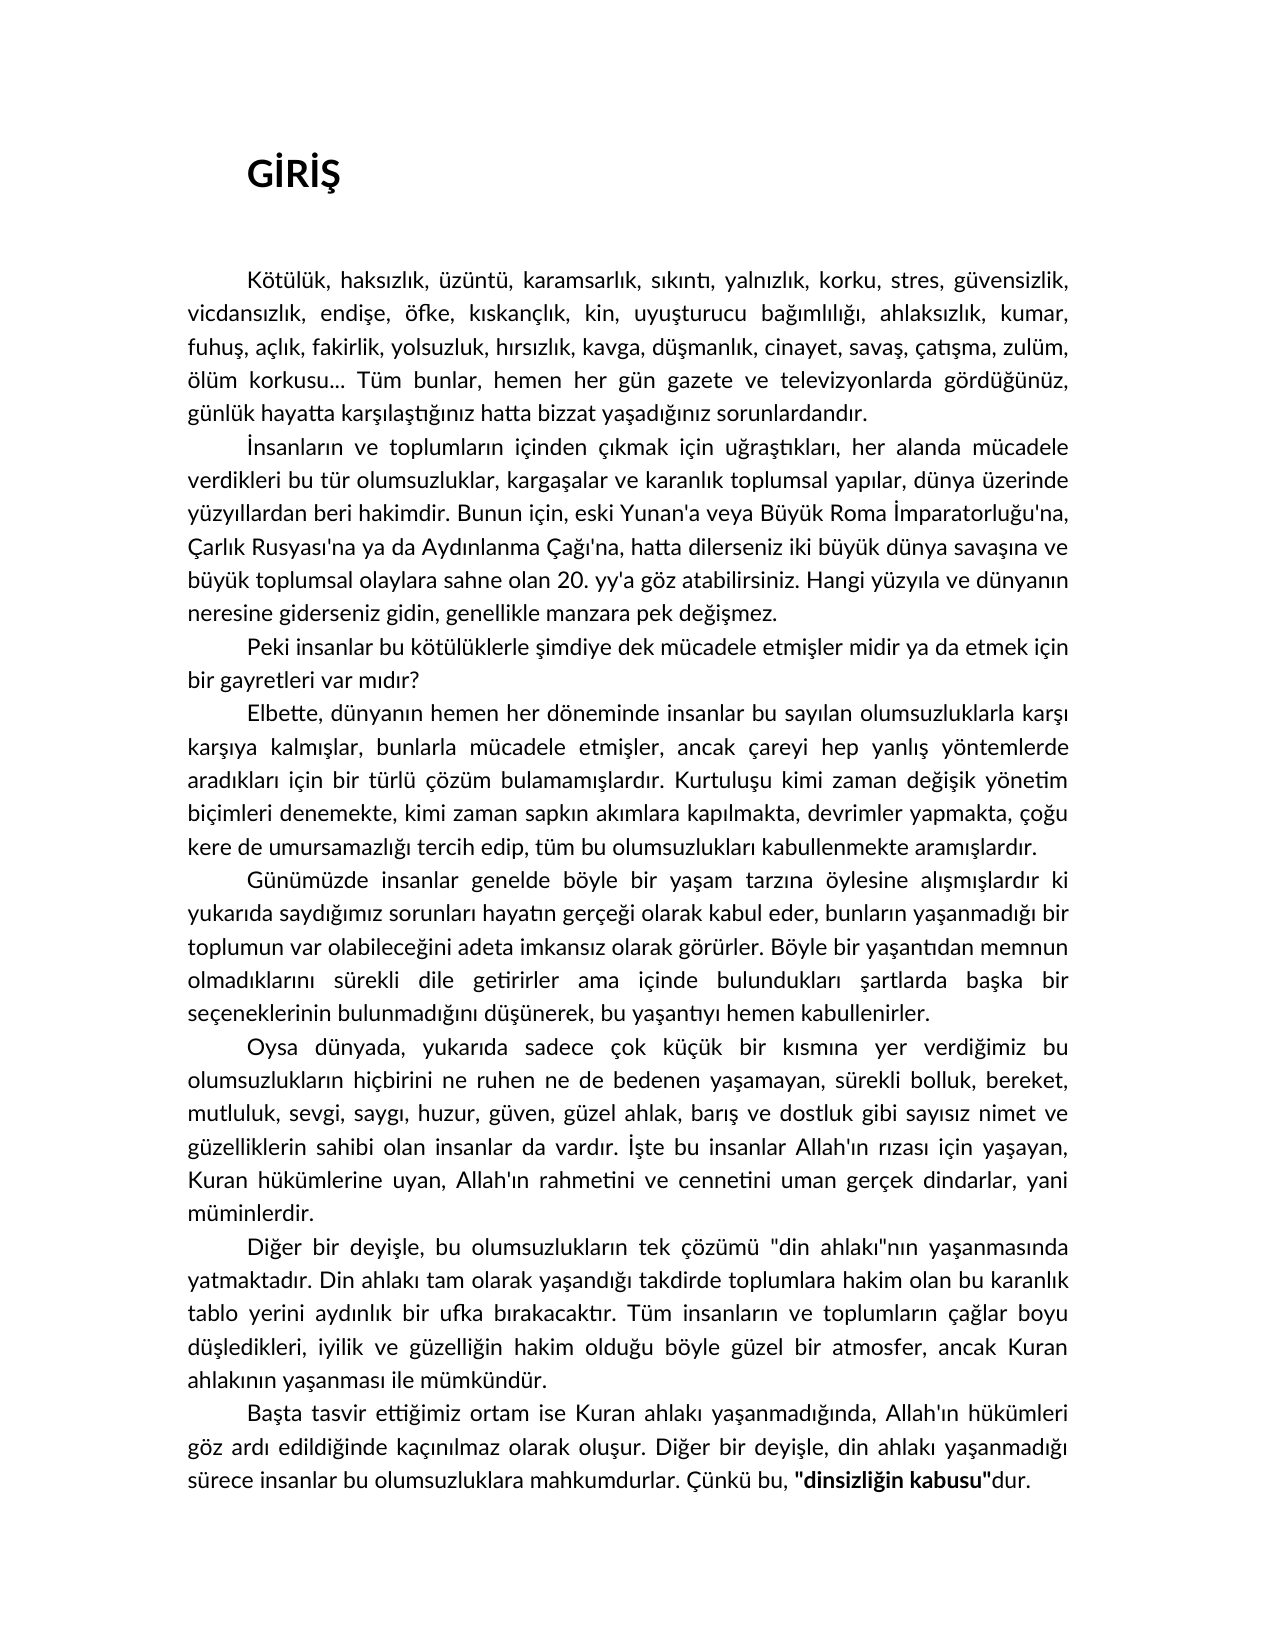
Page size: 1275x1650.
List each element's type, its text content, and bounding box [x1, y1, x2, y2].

text Başta tasvir ettiğimiz ortam ise Kuran ahlakı yaşanmadığında, Allah'ın hükümleri göz ardı edildiğinde kaçınılmaz olarak oluşur. Diğer bir deyişle, din ahlakı yaşanmadığı sürece insanlar bu olumsuzluklara mahkumdurlar. Çünkü bu, "dinsizliğin kabusu"dur. [187, 1395, 1070, 1495]
text Diğer bir deyişle, bu olumsuzlukların tek çözümü "din ahlakı"nın yaşanmasında yatmaktadır. Din ahlakı tam olarak yaşandığı takdirde toplumlara hakim olan bu karanlık tablo yerini aydınlık bir ufka bırakacaktır. Tüm insanların ve toplumların çağlar boyu düşledikleri, iyilik ve güzelliğin hakim olduğu böyle güzel bir atmosfer, ancak Kuran ahlakının yaşanması ile mümkündür. [187, 1228, 1070, 1395]
text Günümüzde insanlar genelde böyle bir yaşam tarzına öylesine alışmışlardır ki yukarıda saydığımız sorunları hayatın gerçeği olarak kabul eder, bunların yaşanmadığı bir toplumun var olabileceğini adeta imkansız olarak görürler. Böyle bir yaşantıdan memnun olmadıklarını sürekli dile getirirler ama içinde bulundukları şartlarda başka bir seçeneklerinin bulunmadığını düşünerek, bu yaşantıyı hemen kabullenirler. [187, 862, 1070, 1028]
text Elbette, dünyanın hemen her döneminde insanlar bu sayılan olumsuzluklarla karşı karşıya kalmışlar, bunlarla mücadele etmişler, ancak çareyi hep yanlış yöntemlerde aradıkları için bir türlü çözüm bulamamışlardır. Kurtuluşu kimi zaman değişik yönetim biçimleri denemekte, kimi zaman sapkın akımlara kapılmakta, devrimler yapmakta, çoğu kere de umursamazlığı tercih edip, tüm bu olumsuzlukları kabullenmekte aramışlardır. [187, 695, 1070, 862]
text Peki insanlar bu kötülüklerle şimdiye dek mücadele etmişler midir ya da etmek için bir gayretleri var mıdır? [187, 628, 1070, 695]
text Kötülük, haksızlık, üzüntü, karamsarlık, sıkıntı, yalnızlık, korku, stres, güvensizlik, vicdansızlık, endişe, öfke, kıskançlık, kin, uyuşturucu bağımlılığı, ahlaksızlık, kumar, fuhuş, açlık, fakirlik, yolsuzluk, hırsızlık, kavga, düşmanlık, cinayet, savaş, çatışma, zulüm, ölüm korkusu... Tüm bunlar, hemen her gün gazete ve televizyonlarda gördüğünüz, günlük hayatta karşılaştığınız hatta bizzat yaşadığınız sorunlardandır. [187, 262, 1070, 428]
text GİRİŞ [187, 150, 1070, 195]
text İnsanların ve toplumların içinden çıkmak için uğraştıkları, her alanda mücadele verdikleri bu tür olumsuzluklar, kargaşalar ve karanlık toplumsal yapılar, dünya üzerinde yüzyıllardan beri hakimdir. Bunun için, eski Yunan'a veya Büyük Roma İmparatorluğu'na, Çarlık Rusyası'na ya da Aydınlanma Çağı'na, hatta dilerseniz iki büyük dünya savaşına ve büyük toplumsal olaylara sahne olan 20. yy'a göz atabilirsiniz. Hangi yüzyıla ve dünyanın neresine giderseniz gidin, genellikle manzara pek değişmez. [187, 428, 1070, 628]
text Oysa dünyada, yukarıda sadece çok küçük bir kısmına yer verdiğimiz bu olumsuzlukların hiçbirini ne ruhen ne de bedenen yaşamayan, sürekli bolluk, bereket, mutluluk, sevgi, saygı, huzur, güven, güzel ahlak, barış ve dostluk gibi sayısız nimet ve güzelliklerin sahibi olan insanlar da vardır. İşte bu insanlar Allah'ın rızası için yaşayan, Kuran hükümlerine uyan, Allah'ın rahmetini ve cennetini uman gerçek dindarlar, yani müminlerdir. [187, 1028, 1070, 1228]
